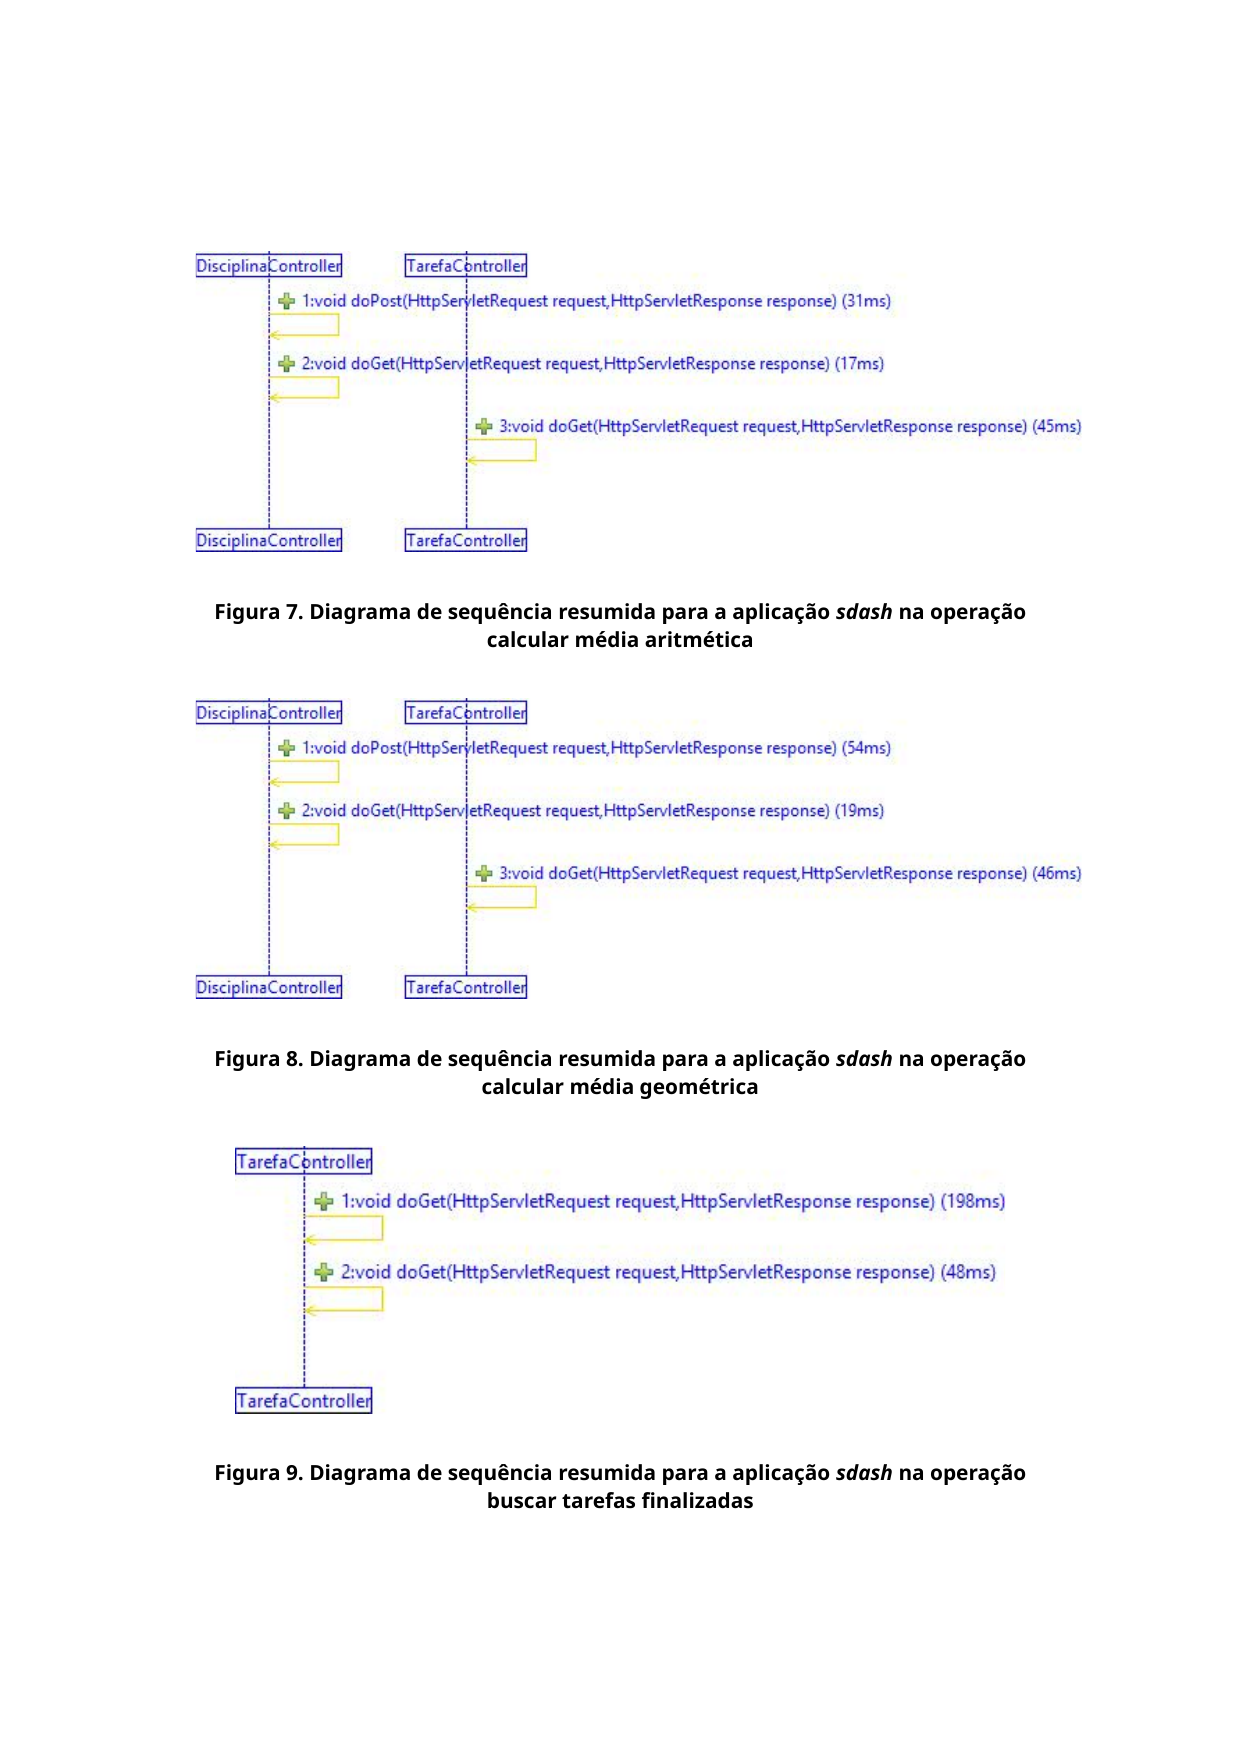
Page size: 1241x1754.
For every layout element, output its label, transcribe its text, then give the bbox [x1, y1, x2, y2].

picture [195, 698, 1082, 999]
picture [195, 251, 1082, 552]
text Figura 7. Diagrama de sequência resumida para a aplicação sdash na operação calcular média aritmética [177, 597, 1063, 654]
text Figura 8. Diagrama de sequência resumida para a aplicação sdash na operação calcular média geométrica [177, 1044, 1063, 1101]
picture [235, 1146, 1006, 1414]
text Figura 9. Diagrama de sequência resumida para a aplicação sdash na operação buscar tarefas finalizadas [177, 1458, 1063, 1515]
